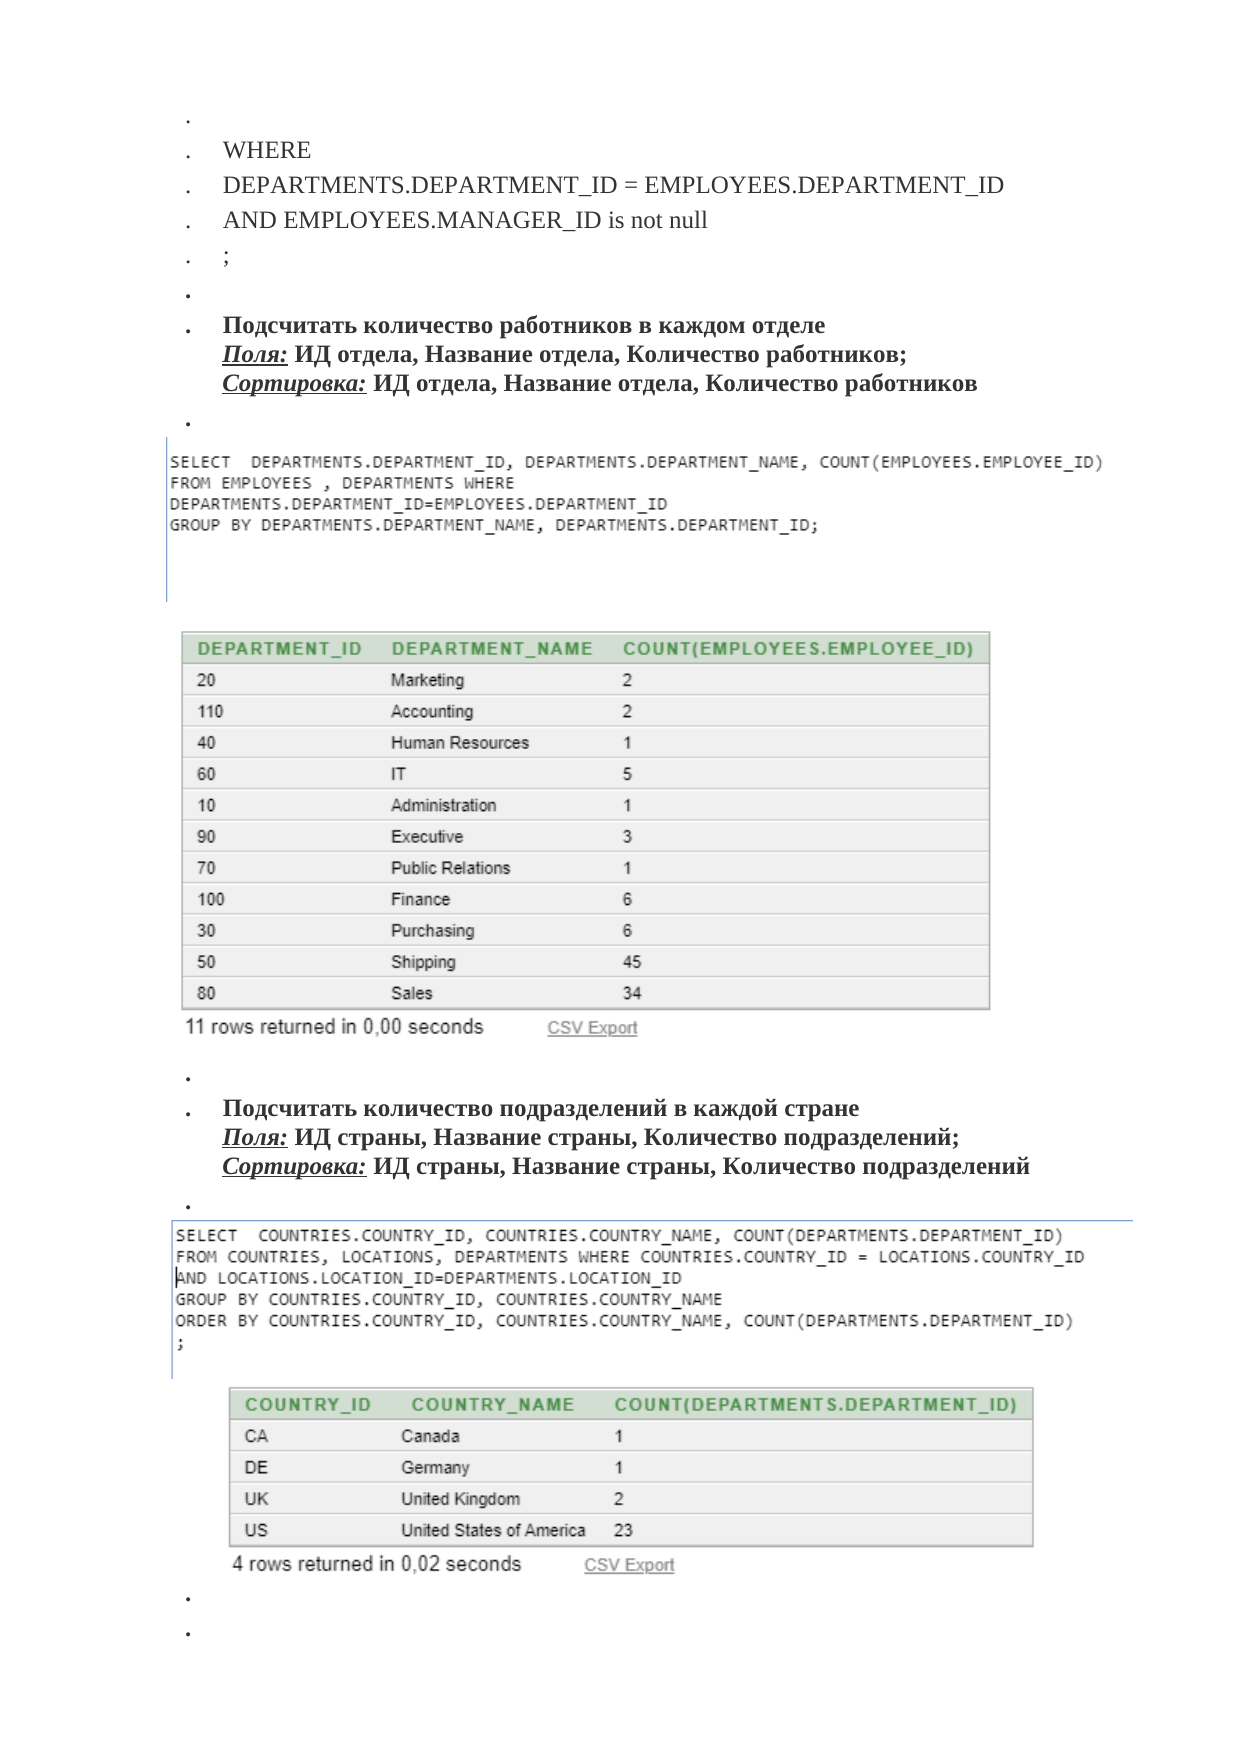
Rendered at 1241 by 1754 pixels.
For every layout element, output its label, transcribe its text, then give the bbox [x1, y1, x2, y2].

picture [166, 1220, 1133, 1579]
subtitle Подсчитать количество работников в каждом отделе Поля: ИД отдела, Название отдела, Количество работников; Сортировка: ИД отдела, Название отдела, Количество работников [185, 310, 1152, 397]
subtitle DEPARTMENTS.DEPARTMENT_ID = EMPLOYEES.DEPARTMENT_ID [185, 170, 1152, 199]
picture [180, 619, 1047, 1059]
subtitle ; [185, 240, 1152, 269]
subtitle Подсчитать количество подразделений в каждой стране Поля: ИД страны, Название страны, Количество подразделений; Сортировка: ИД страны, Название страны, Количество подразделений [185, 1093, 1152, 1179]
subtitle AND EMPLOYEES.MANAGER_ID is not null [185, 205, 1152, 234]
subtitle WHERE [185, 135, 1152, 164]
picture [166, 437, 1133, 602]
